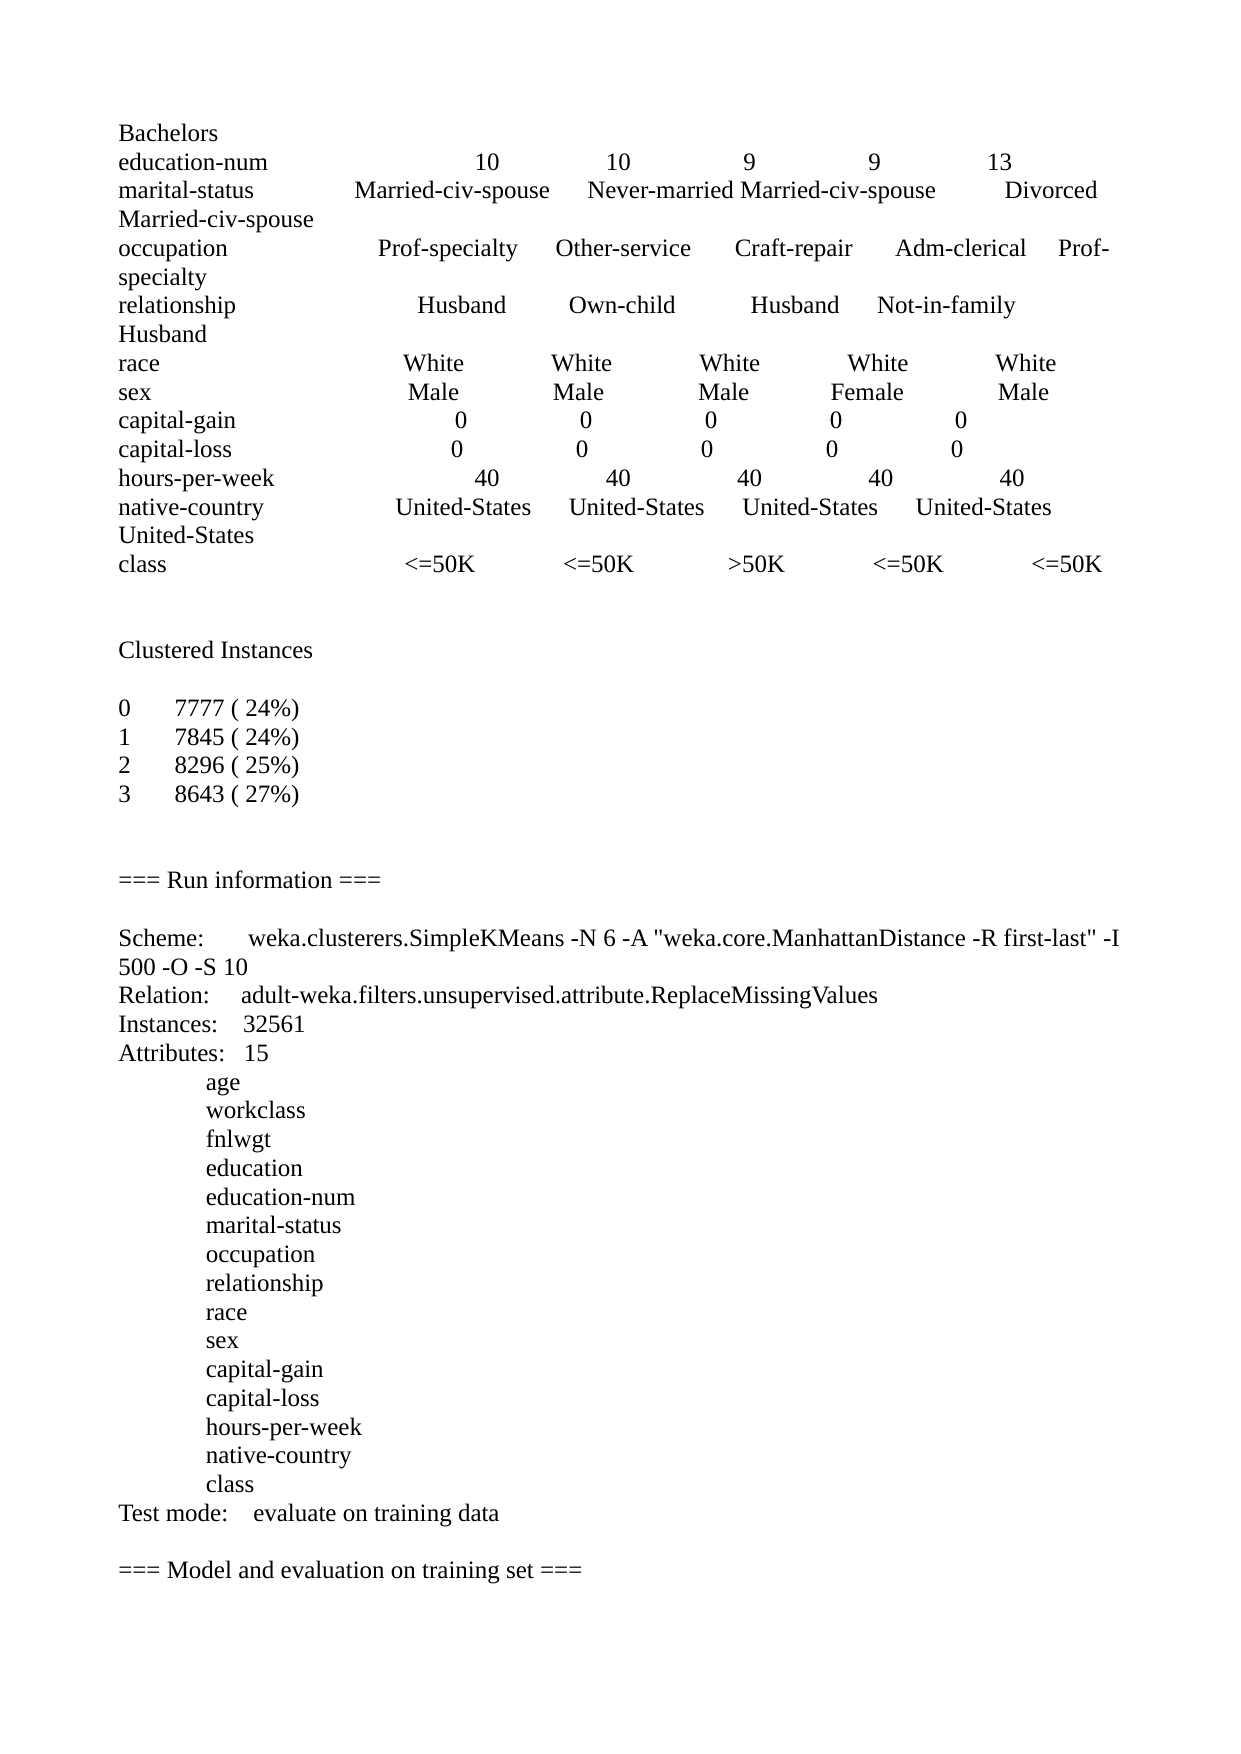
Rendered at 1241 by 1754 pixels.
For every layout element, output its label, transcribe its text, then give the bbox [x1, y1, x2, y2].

text Attributes: 15 [118, 1038, 1122, 1067]
text race White White White White White [118, 348, 1122, 377]
text Instances: 32561 [118, 1009, 1122, 1038]
text native-country United-States United-States United-States United-States United-States [118, 492, 1122, 549]
text hours-per-week 40 40 40 40 40 [118, 463, 1122, 492]
text 0 7777 ( 24%) [118, 693, 1122, 722]
text Bachelors [118, 118, 1122, 147]
text age [118, 1067, 1122, 1096]
text occupation [118, 1239, 1122, 1268]
text capital-loss 0 0 0 0 0 [118, 434, 1122, 463]
text capital-loss [118, 1383, 1122, 1412]
text marital-status Married-civ-spouse Never-married Married-civ-spouse Divorced Married-civ-spouse [118, 176, 1122, 233]
text capital-gain [118, 1354, 1122, 1383]
text class [118, 1469, 1122, 1498]
text education-num [118, 1182, 1122, 1211]
text 1 7845 ( 24%) [118, 722, 1122, 751]
text hours-per-week [118, 1412, 1122, 1441]
text relationship Husband Own-child Husband Not-in-family Husband [118, 291, 1122, 348]
text fnlwgt [118, 1124, 1122, 1153]
text workclass [118, 1096, 1122, 1124]
text Relation: adult-weka.filters.unsupervised.attribute.ReplaceMissingValues [118, 981, 1122, 1009]
text sex [118, 1326, 1122, 1354]
text 2 8296 ( 25%) [118, 751, 1122, 779]
text occupation Prof-specialty Other-service Craft-repair Adm-clerical Prof-specialty [118, 233, 1122, 291]
text 3 8643 ( 27%) [118, 779, 1122, 808]
text capital-gain 0 0 0 0 0 [118, 406, 1122, 434]
text sex Male Male Male Female Male [118, 377, 1122, 406]
text race [118, 1297, 1122, 1326]
text class <=50K <=50K >50K <=50K <=50K [118, 549, 1122, 578]
text marital-status [118, 1211, 1122, 1239]
text === Model and evaluation on training set === [118, 1556, 1122, 1584]
text education-num 10 10 9 9 13 [118, 147, 1122, 176]
text === Run information === [118, 866, 1122, 894]
text relationship [118, 1268, 1122, 1297]
text Clustered Instances [118, 636, 1122, 664]
text Test mode: evaluate on training data [118, 1498, 1122, 1527]
text native-country [118, 1441, 1122, 1469]
text education [118, 1153, 1122, 1182]
text Scheme: weka.clusterers.SimpleKMeans -N 6 -A "weka.core.ManhattanDistance -R first-last" -I 500 -O -S 10 [118, 923, 1122, 981]
